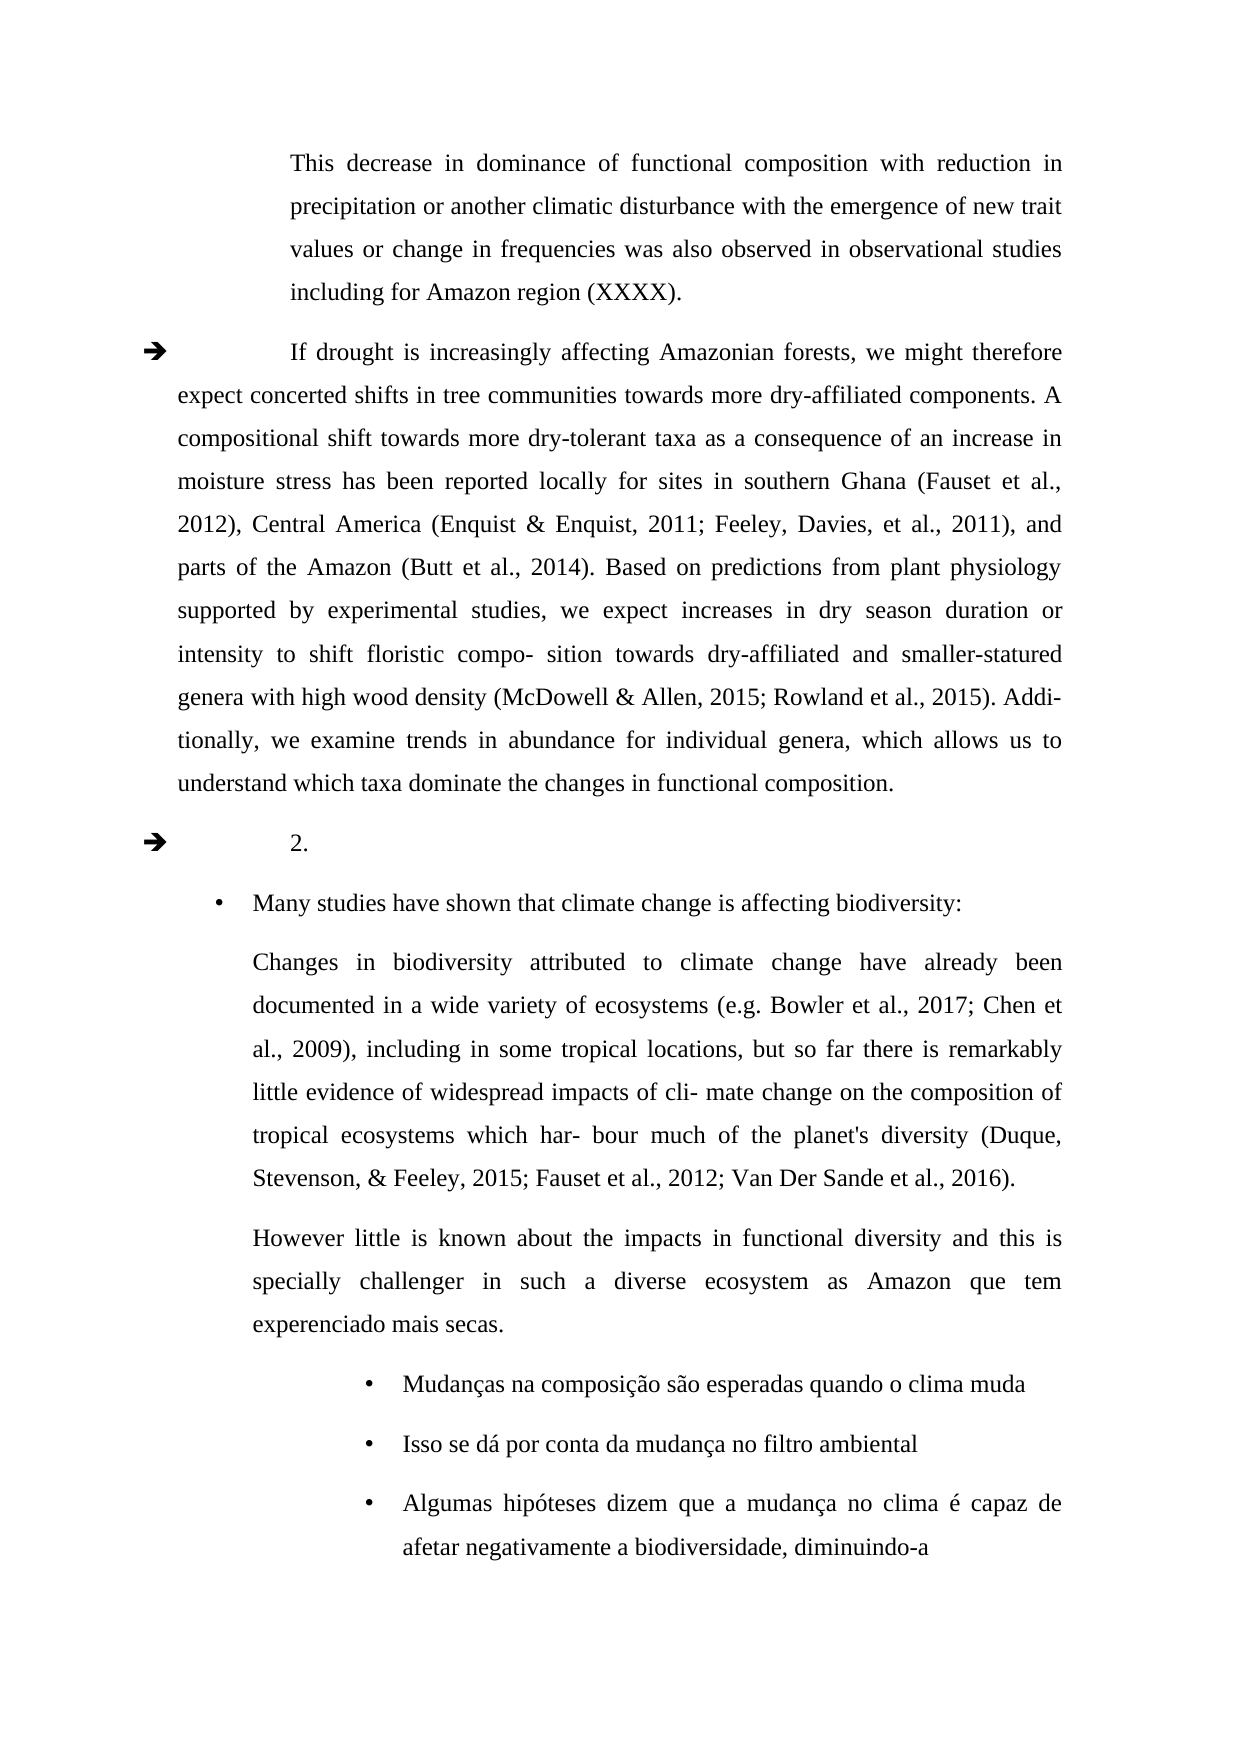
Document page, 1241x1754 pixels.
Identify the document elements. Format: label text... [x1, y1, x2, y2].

list Isso se dá por conta da mudança no filtro ambiental [365, 1429, 1063, 1457]
list Mudanças na composição são esperadas quando o clima muda [365, 1369, 1063, 1398]
list This decrease in dominance of functional composition with reduction in precipitation or another climatic disturbance with the emergence of new trait values or change in frequencies was also observed in observational studies including for Amazon region (XXXX). [252, 148, 1063, 306]
list 2. [142, 828, 1063, 857]
list However little is known about the impacts in functional diversity and this is specially challenger in such a diverse ecosystem as Amazon que tem experenciado mais secas. [215, 1223, 1063, 1338]
list Changes in biodiversity attributed to climate change have already been documented in a wide variety of ecosystems (e.g. Bowler et al., 2017; Chen et al., 2009), including in some tropical locations, but so far there is remarkably little evidence of widespread impacts of cli- mate change on the composition of tropical ecosystems which har- bour much of the planet's diversity (Duque, Stevenson, & Feeley, 2015; Fauset et al., 2012; Van Der Sande et al., 2016). [215, 947, 1063, 1192]
list Many studies have shown that climate change is affecting biodiversity: [215, 888, 1063, 916]
list If drought is increasingly affecting Amazonian forests, we might therefore expect concerted shifts in tree communities towards more dry‐affiliated components. A compositional shift towards more dry‐tolerant taxa as a consequence of an increase in moisture stress has been reported locally for sites in southern Ghana (Fauset et al., 2012), Central America (Enquist & Enquist, 2011; Feeley, Davies, et al., 2011), and parts of the Amazon (Butt et al., 2014). Based on predictions from plant physiology supported by experimental studies, we expect increases in dry season duration or intensity to shift floristic compo- sition towards dry‐affiliated and smaller‐statured genera with high wood density (McDowell & Allen, 2015; Rowland et al., 2015). Addi- tionally, we examine trends in abundance for individual genera, which allows us to understand which taxa dominate the changes in functional composition. [142, 337, 1063, 797]
list Algumas hipóteses dizem que a mudança no clima é capaz de afetar negativamente a biodiversidade, diminuindo-a [365, 1488, 1063, 1560]
